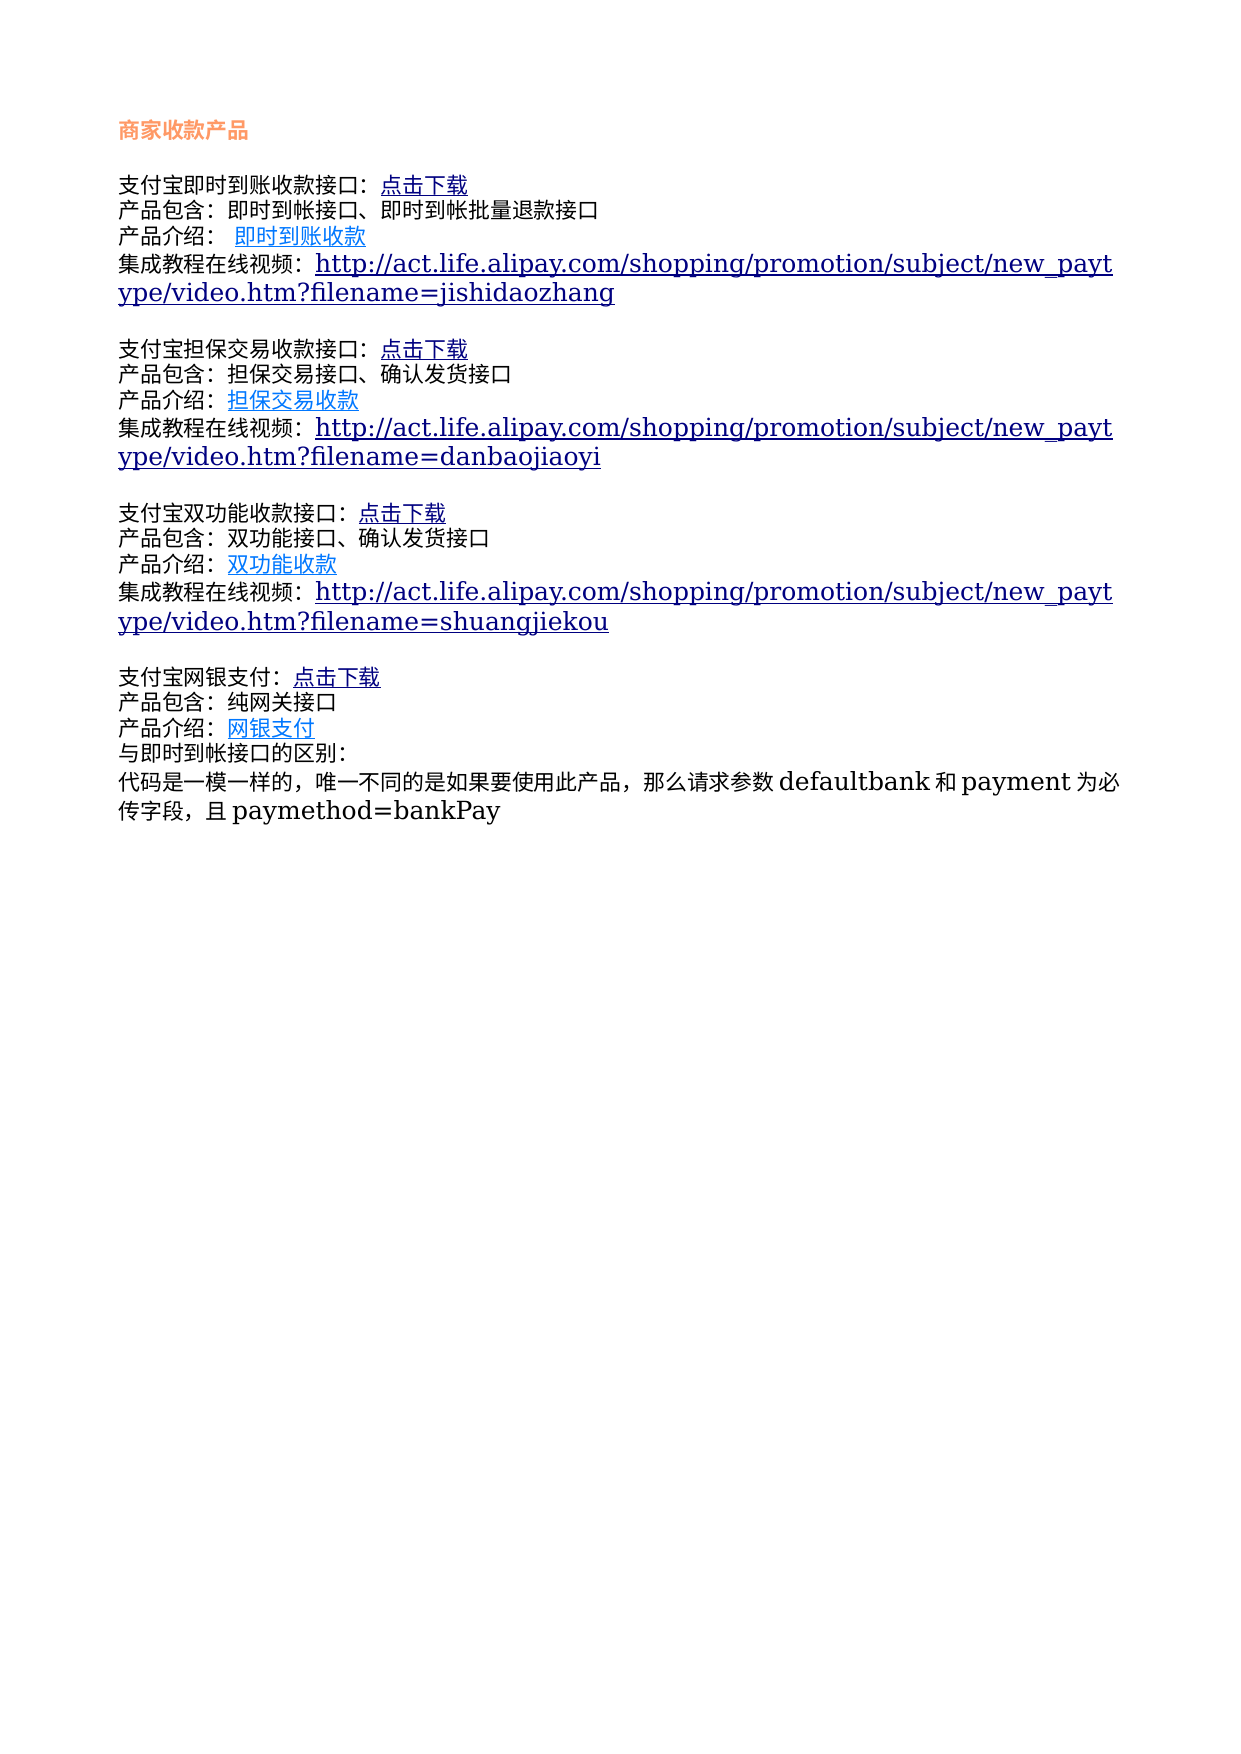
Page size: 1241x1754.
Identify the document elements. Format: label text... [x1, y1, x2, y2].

text 商家收款产品 支付宝即时到账收款接口：点击下载 产品包含：即时到帐接口、即时到帐批量退款接口 产品介绍： 即时到账收款 集成教程在线视频：http://act.life.alipay.com/shopping/promotion/subject/new_paytype/video.htm?filename=jishidaozhang 支付宝担保交易收款接口：点击下载 产品包含：担保交易接口、确认发货接口 产品介绍：担保交易收款 集成教程在线视频：http://act.life.alipay.com/shopping/promotion/subject/new_paytype/video.htm?filename=danbaojiaoyi 支付宝双功能收款接口：点击下载 产品包含：双功能接口、确认发货接口 产品介绍：双功能收款 集成教程在线视频：http://act.life.alipay.com/shopping/promotion/subject/new_paytype/video.htm?filename=shuangjiekou 支付宝网银支付：点击下载 产品包含：纯网关接口 产品介绍：网银支付 与即时到帐接口的区别： 代码是一模一样的，唯一不同的是如果要使用此产品，那么请求参数defaultbank和payment为必传字段，且paymethod=bankPay [118, 118, 1122, 825]
